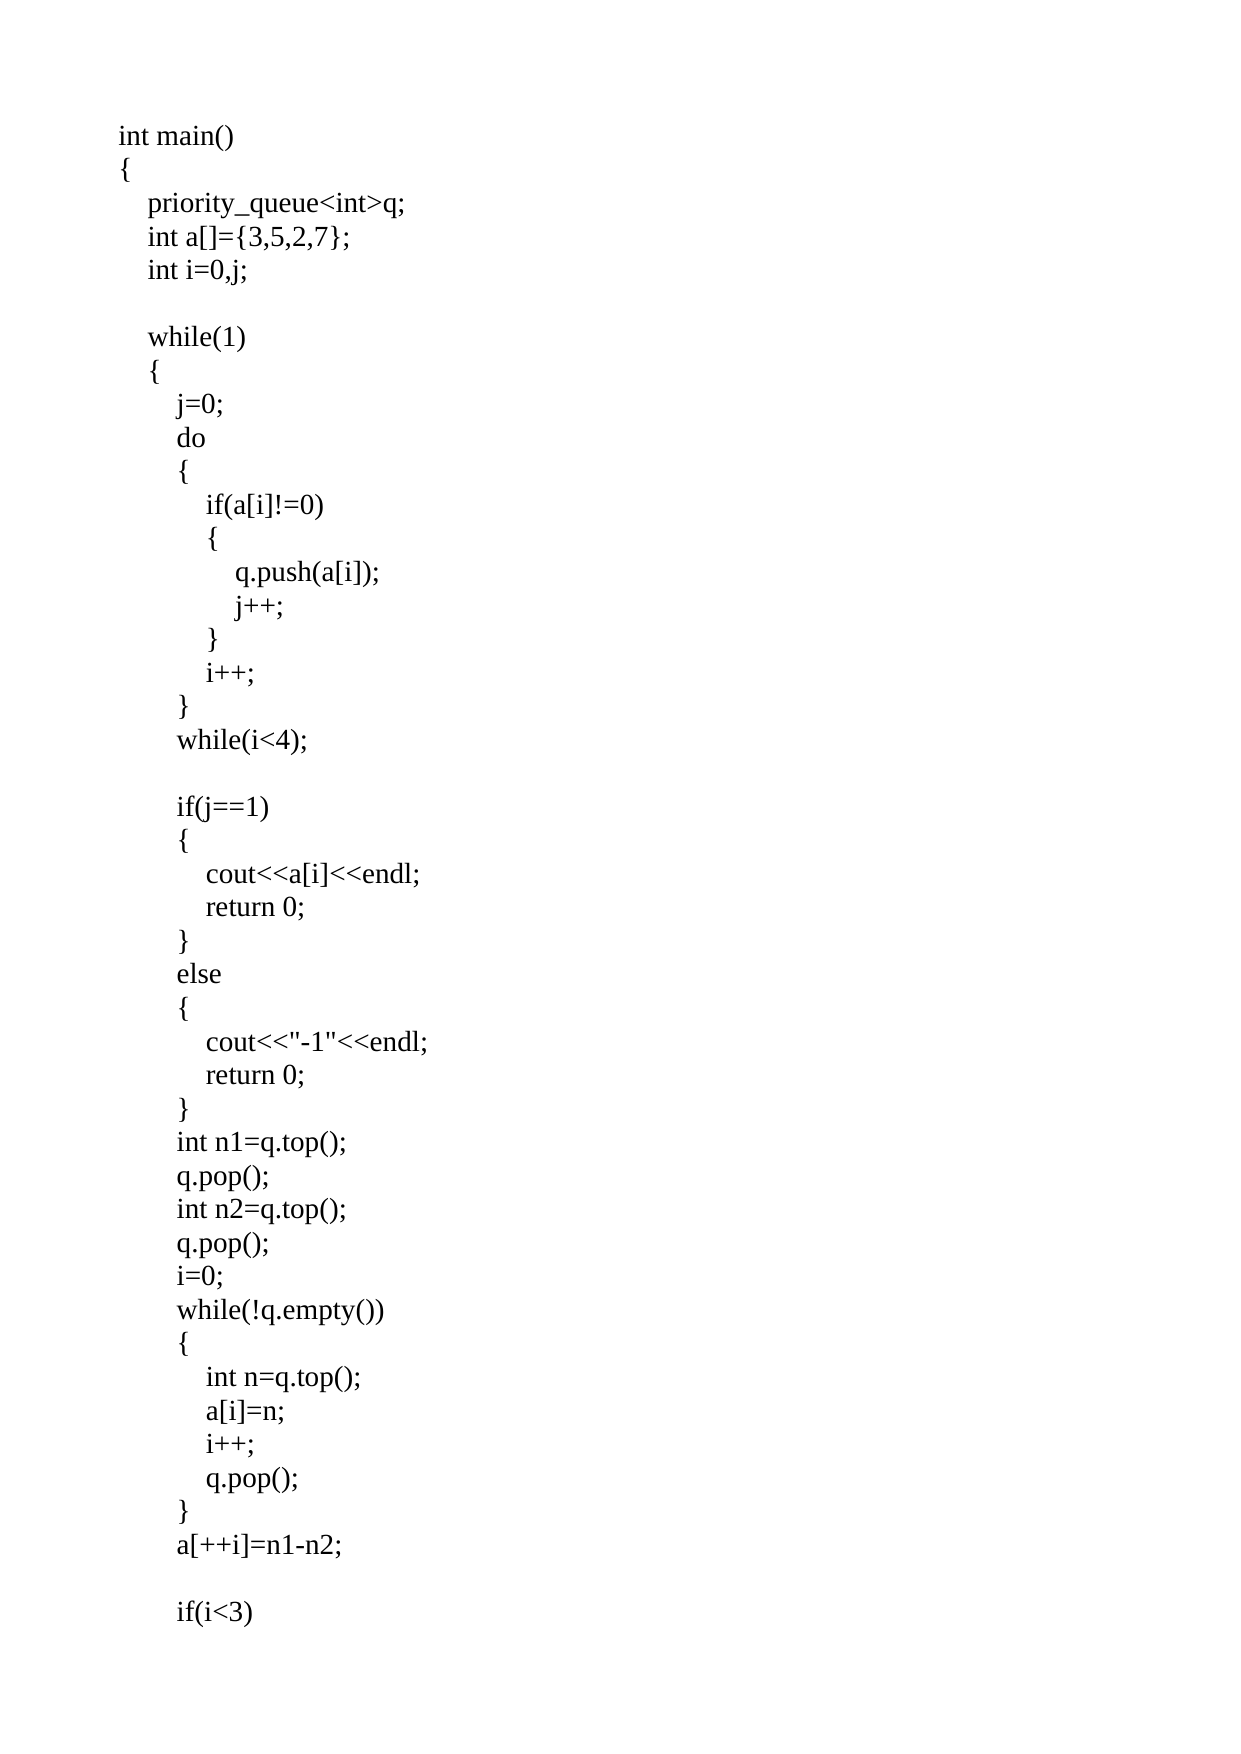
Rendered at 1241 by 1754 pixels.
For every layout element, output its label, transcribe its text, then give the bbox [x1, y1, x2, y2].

text q.pop(); [118, 1158, 1122, 1191]
text return 0; [118, 889, 1122, 923]
text { [118, 822, 1122, 856]
text } [118, 688, 1122, 722]
text j=0; [118, 386, 1122, 420]
text { [118, 353, 1122, 386]
text } [118, 923, 1122, 957]
text { [118, 1326, 1122, 1359]
text q.pop(); [118, 1460, 1122, 1493]
text int n2=q.top(); [118, 1191, 1122, 1225]
text q.pop(); [118, 1225, 1122, 1258]
text } [118, 621, 1122, 655]
text { [118, 521, 1122, 554]
text return 0; [118, 1057, 1122, 1091]
text int a[]={3,5,2,7}; [118, 219, 1122, 252]
text if(i<3) [118, 1594, 1122, 1627]
text int n1=q.top(); [118, 1124, 1122, 1158]
text int n=q.top(); [118, 1359, 1122, 1393]
text if(j==1) [118, 789, 1122, 822]
text q.push(a[i]); [118, 554, 1122, 588]
text while(1) [118, 319, 1122, 353]
text do [118, 420, 1122, 453]
text j++; [118, 588, 1122, 621]
text { [118, 453, 1122, 487]
text i++; [118, 1426, 1122, 1460]
text cout<<a[i]<<endl; [118, 856, 1122, 889]
text while(!q.empty()) [118, 1292, 1122, 1326]
text a[i]=n; [118, 1393, 1122, 1426]
text else [118, 957, 1122, 990]
text i=0; [118, 1258, 1122, 1292]
text while(i<4); [118, 722, 1122, 755]
text a[++i]=n1-n2; [118, 1527, 1122, 1560]
text { [118, 990, 1122, 1024]
text priority_queue<int>q; [118, 185, 1122, 219]
text if(a[i]!=0) [118, 487, 1122, 521]
text cout<<"-1"<<endl; [118, 1024, 1122, 1057]
text i++; [118, 655, 1122, 688]
text } [118, 1091, 1122, 1124]
text int i=0,j; [118, 252, 1122, 286]
text { [118, 152, 1122, 185]
text int main() [118, 118, 1122, 152]
text } [118, 1493, 1122, 1527]
